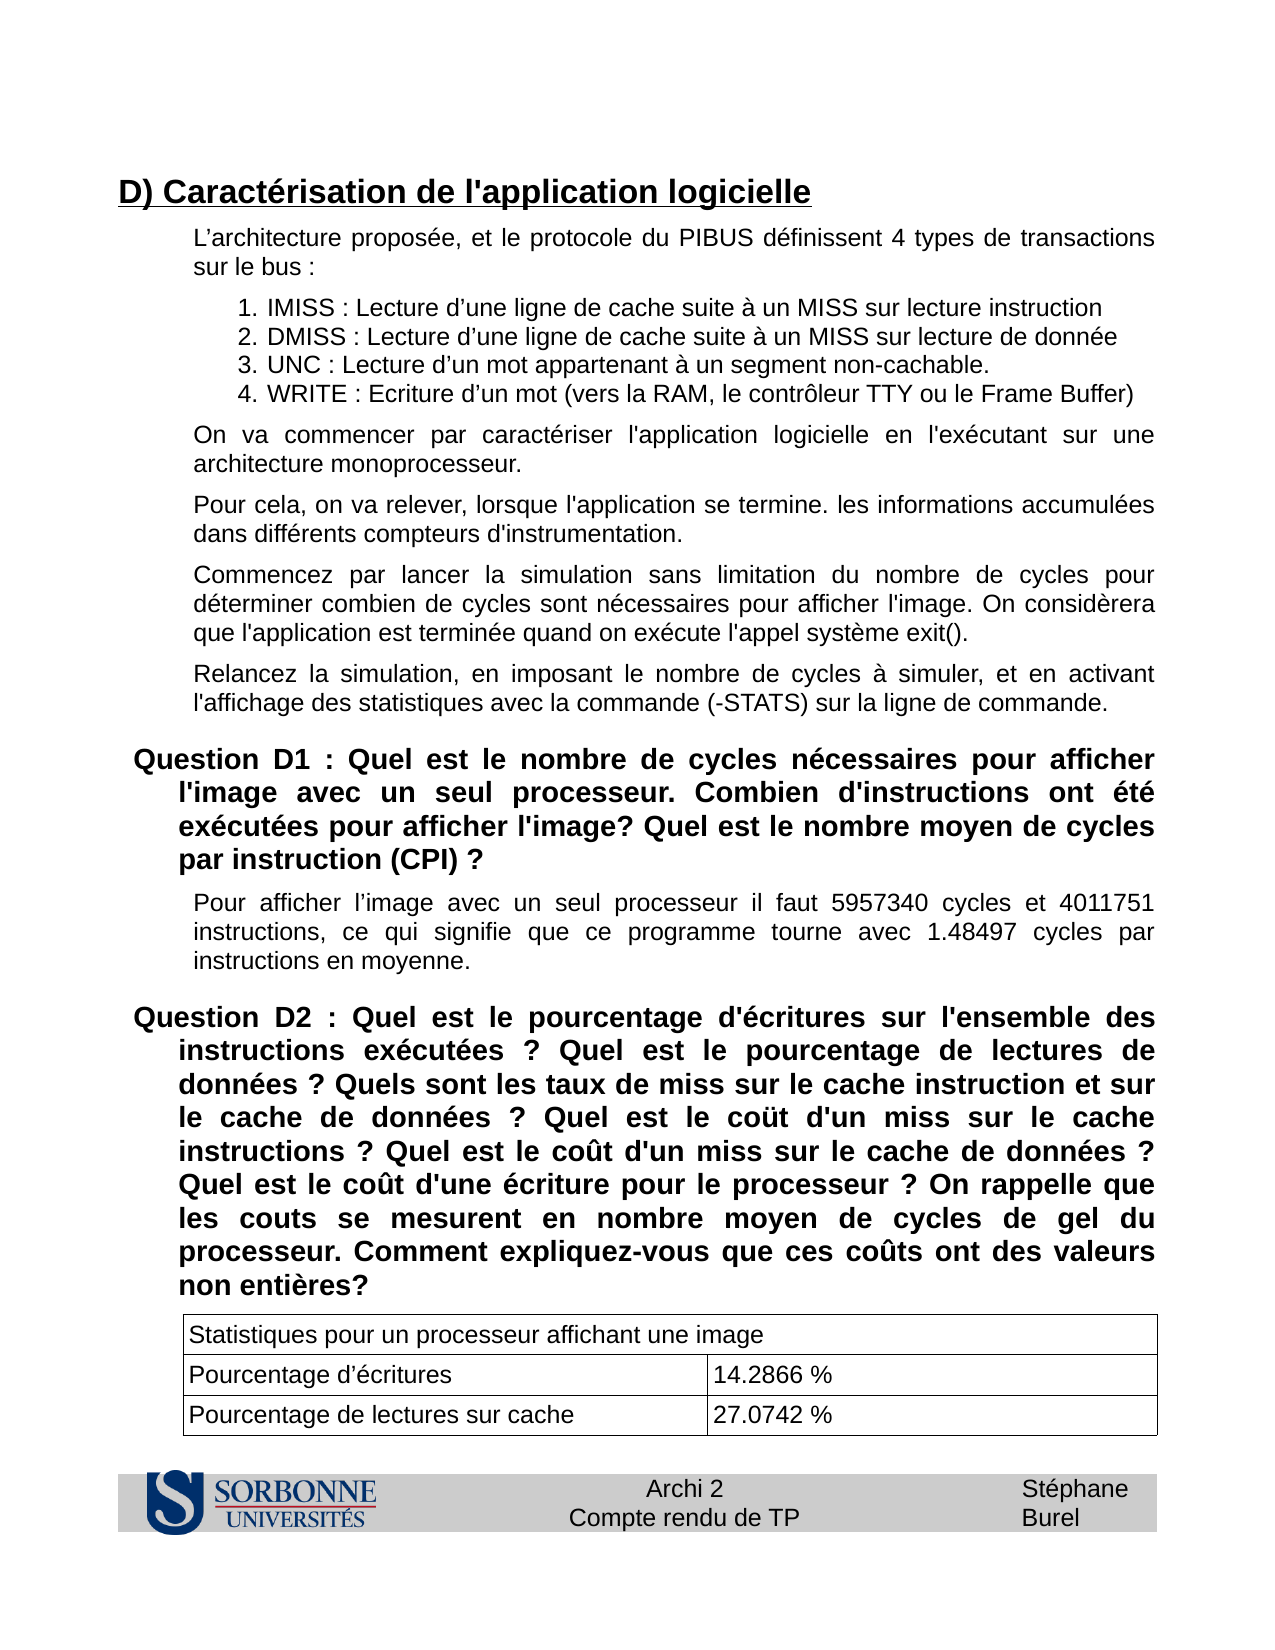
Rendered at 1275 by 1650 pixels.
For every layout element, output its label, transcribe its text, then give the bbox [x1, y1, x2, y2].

text Relancez la simulation, en imposant le nombre de cycles à simuler, et en activant l'affichage des statistiques avec la commande (-STATS) sur la ligne de commande. [193, 659, 1157, 717]
list WRITE : Ecriture d’un mot (vers la RAM, le contrôleur TTY ou le Frame Buffer) [237, 379, 1157, 408]
subtitle Question D1 : Quel est le nombre de cycles nécessaires pour afficher l'image avec un seul processeur. Combien d'instructions ont été exécutées pour afficher l'image? Quel est le nombre moyen de cycles par instruction (CPI) ? [133, 742, 1157, 876]
table_cell Pourcentage d’écritures [184, 1355, 707, 1395]
list DMISS : Lecture d’une ligne de cache suite à un MISS sur lecture de donnée [237, 322, 1157, 351]
list IMISS : Lecture d’une ligne de cache suite à un MISS sur lecture instruction [237, 293, 1157, 322]
subtitle Question D2 : Quel est le pourcentage d'écritures sur l'ensemble des instructions exécutées ? Quel est le pourcentage de lectures de données ? Quels sont les taux de miss sur le cache instruction et sur le cache de données ? Quel est le coüt d'un miss sur le cache instructions ? Quel est le coût d'un miss sur le cache de données ? Quel est le coût d'une écriture pour le processeur ? On rappelle que les couts se mesurent en nombre moyen de cycles de gel du processeur. Comment expliquez-vous que ces coûts ont des valeurs non entières? [133, 1000, 1157, 1302]
subtitle D) Caractérisation de l'application logicielle [118, 172, 1157, 211]
table_header Statistiques pour un processeur affichant une image [184, 1315, 1157, 1354]
table_cell 27.0742 % [708, 1396, 1157, 1435]
text Pour cela, on va relever, lorsque l'application se termine. les informations accumulées dans différents compteurs d'instrumentation. [193, 491, 1157, 548]
list UNC : Lecture d’un mot appartenant à un segment non-cachable. [237, 351, 1157, 379]
text L’architecture proposée, et le protocole du PIBUS définissent 4 types de transactions sur le bus : [193, 223, 1157, 281]
table_cell Pourcentage de lectures sur cache [184, 1396, 707, 1435]
picture [147, 1470, 376, 1535]
text On va commencer par caractériser l'application logicielle en l'exécutant sur une architecture monoprocesseur. [193, 421, 1157, 478]
text Pour afficher l’image avec un seul processeur il faut 5957340 cycles et 4011751 instructions, ce qui signifie que ce programme tourne avec 1.48497 cycles par instructions en moyenne. [193, 888, 1157, 975]
text Commencez par lancer la simulation sans limitation du nombre de cycles pour déterminer combien de cycles sont nécessaires pour afficher l'image. On considèrera que l'application est terminée quand on exécute l'appel système exit(). [193, 561, 1157, 647]
table_cell 14.2866 % [708, 1355, 1157, 1395]
